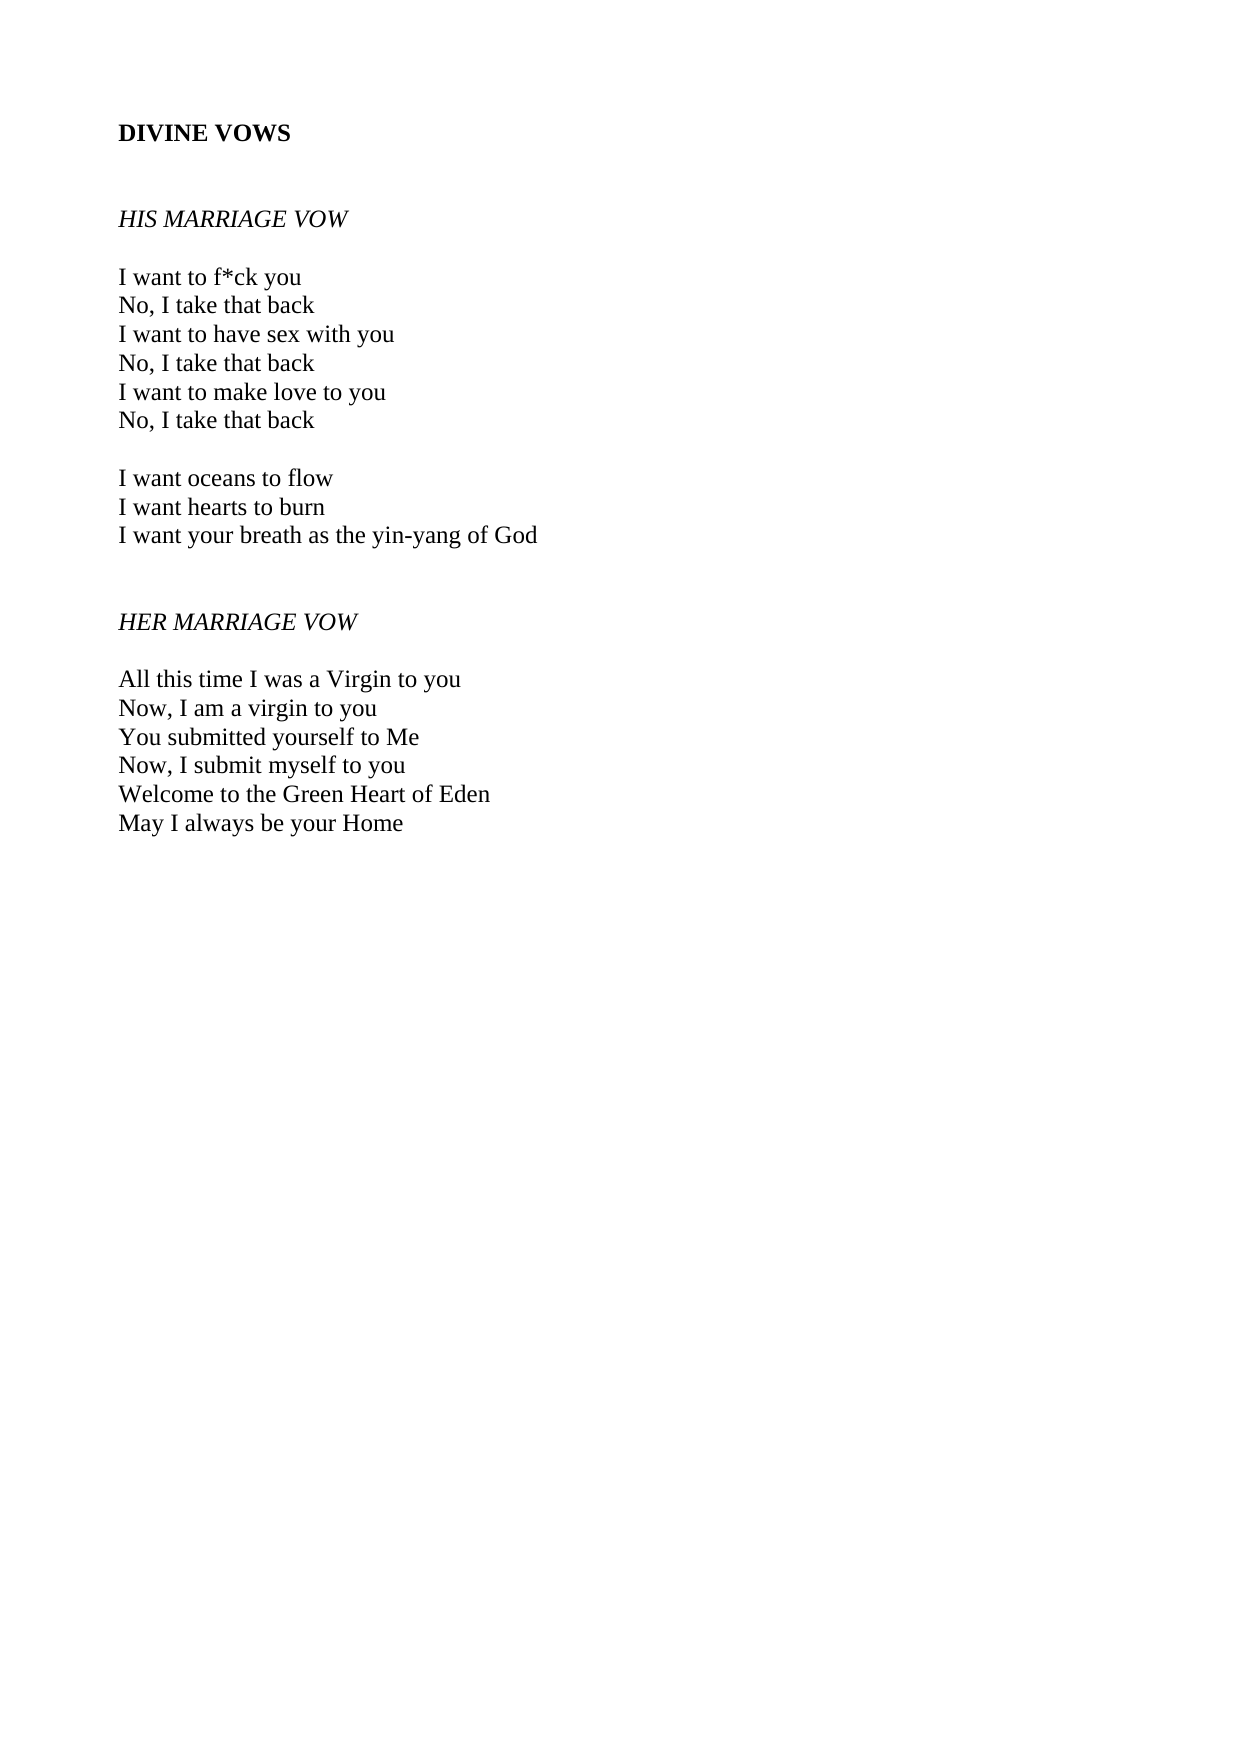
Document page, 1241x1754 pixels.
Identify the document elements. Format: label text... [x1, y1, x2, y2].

text DIVINE VOWS [118, 118, 1122, 147]
text Now, I submit myself to you [118, 751, 1122, 779]
text I want hearts to burn [118, 492, 1122, 521]
text I want to have sex with you [118, 319, 1122, 348]
text No, I take that back [118, 348, 1122, 377]
text You submitted yourself to Me [118, 722, 1122, 751]
text Welcome to the Green Heart of Eden [118, 779, 1122, 808]
text HER MARRIAGE VOW [118, 607, 1122, 636]
text I want your breath as the yin-yang of God [118, 521, 1122, 549]
text I want to f*ck you [118, 262, 1122, 291]
text HIS MARRIAGE VOW [118, 204, 1122, 233]
text Now, I am a virgin to you [118, 693, 1122, 722]
text No, I take that back [118, 406, 1122, 434]
text I want to make love to you [118, 377, 1122, 406]
text May I always be your Home [118, 808, 1122, 837]
text All this time I was a Virgin to you [118, 664, 1122, 693]
text No, I take that back [118, 291, 1122, 319]
text I want oceans to flow [118, 463, 1122, 492]
